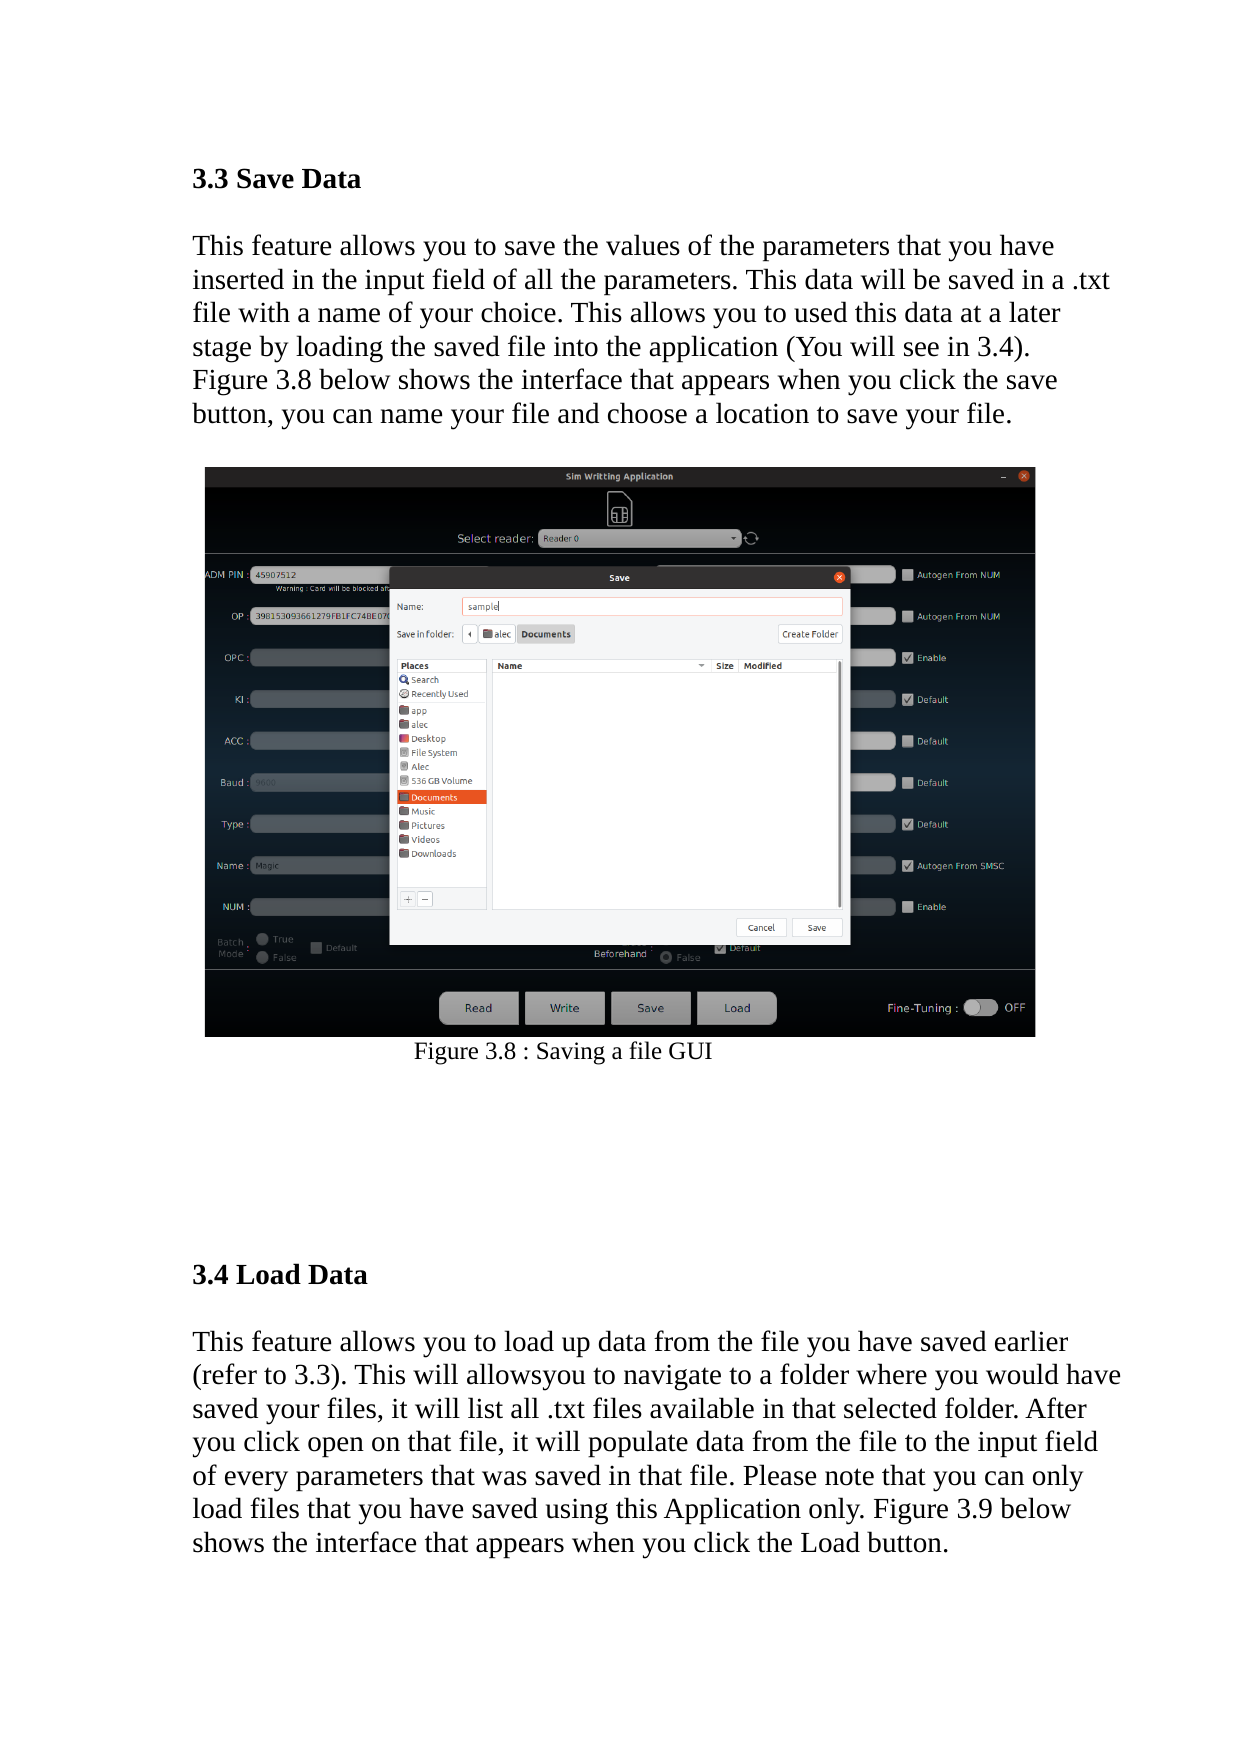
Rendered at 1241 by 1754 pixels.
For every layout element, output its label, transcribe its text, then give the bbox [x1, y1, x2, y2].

text Figure 3.8 below shows the interface that appears when you click the save button, you can name your file and choose a location to save your file. [192, 362, 1122, 429]
picture [204, 467, 1036, 1037]
text Figure 3.8 : Saving a file GUI [118, 468, 1122, 1065]
text This feature allows you to load up data from the file you have saved earlier (refer to 3.3). This will allowsyou to navigate to a folder where you would have saved your files, it will list all .txt files available in that selected folder. After you click open on that file, it will populate data from the file to the input field of every parameters that was saved in that file. Please note that you can only load files that you have saved using this Application only. Figure 3.9 below shows the interface that appears when you click the Load button. [192, 1324, 1122, 1559]
text This feature allows you to save the values of the parameters that you have inserted in the input field of all the parameters. This data will be saved in a .txt file with a name of your choice. This allows you to used this data at a later stage by loading the saved file into the application (You will see in 3.4). [192, 228, 1122, 362]
text 3.3 Save Data [192, 161, 1122, 195]
text 3.4 Load Data [192, 1257, 1122, 1290]
